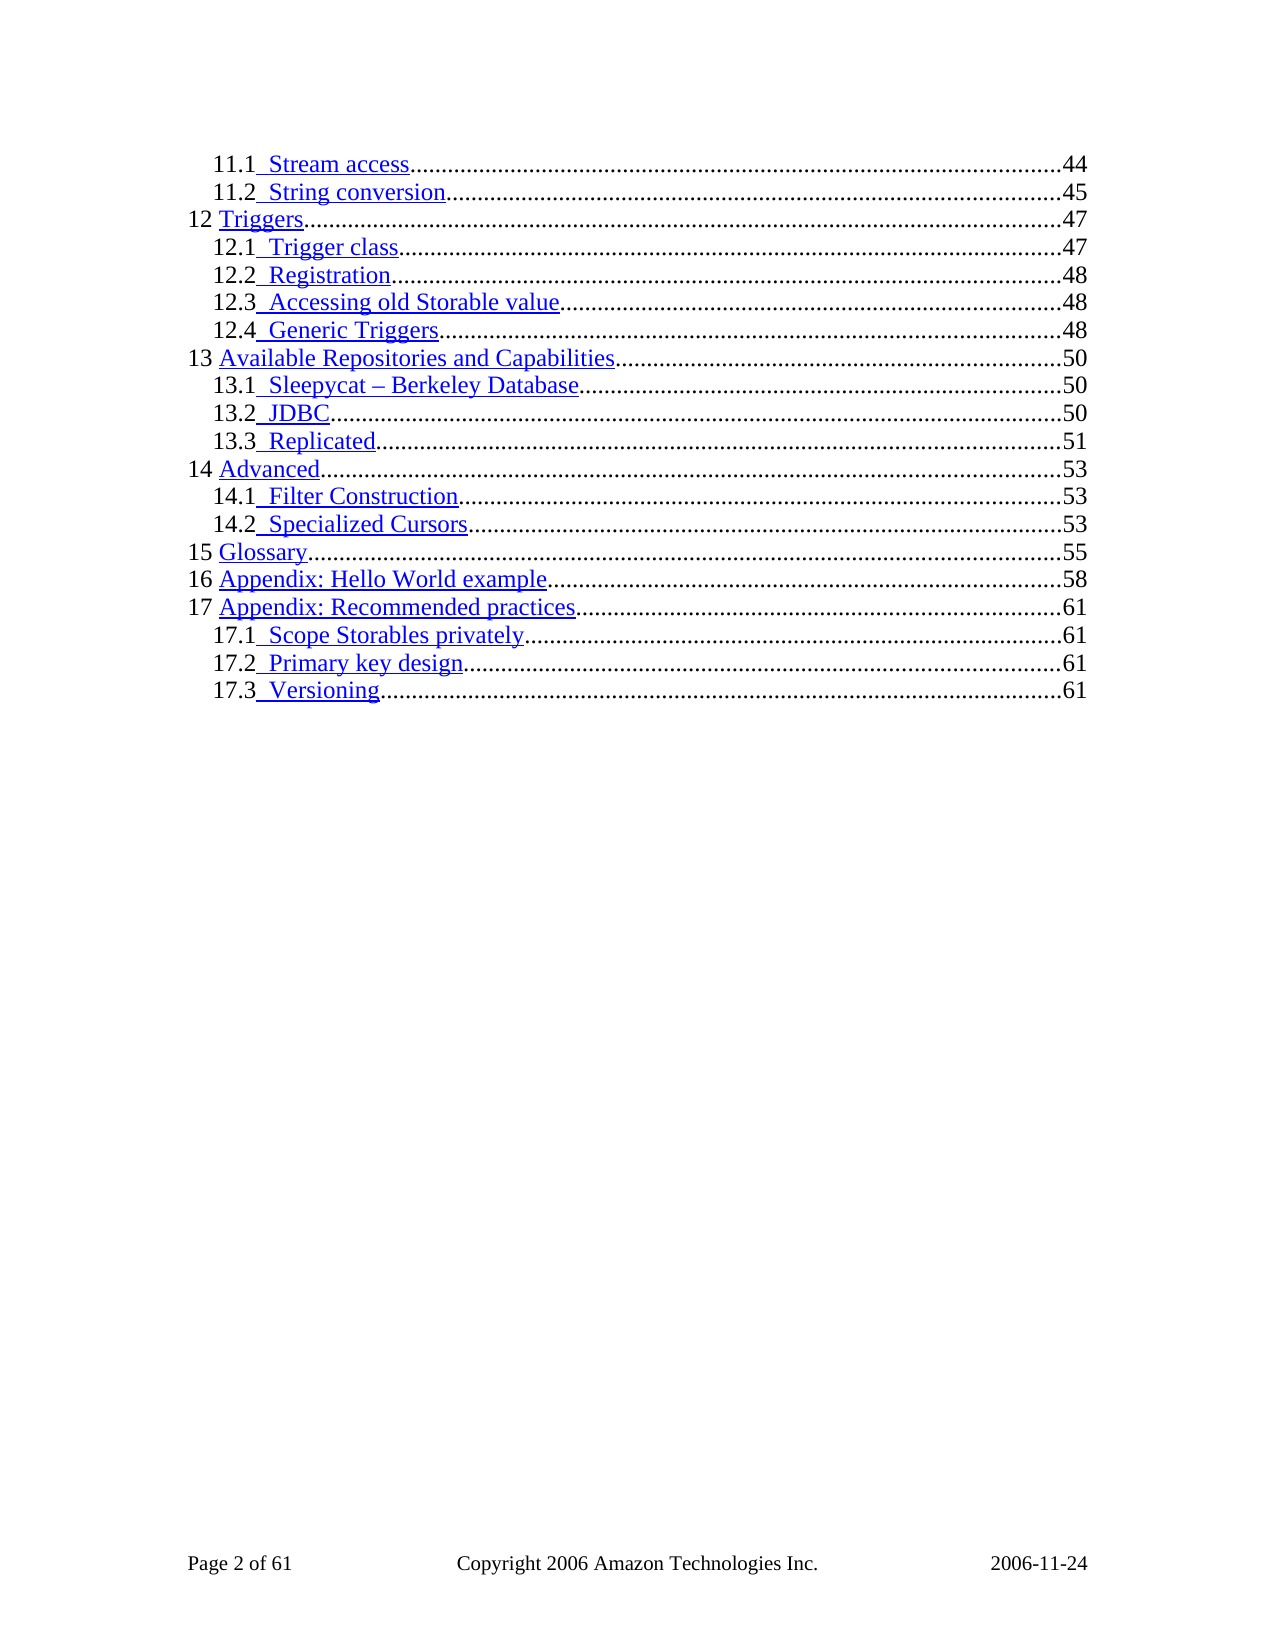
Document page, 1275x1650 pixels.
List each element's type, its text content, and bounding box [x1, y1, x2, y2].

text 17.1 Scope Storables privately 61 [212, 621, 1087, 649]
text 13.3 Replicated 51 [212, 427, 1087, 455]
text 13 Available Repositories and Capabilities 50 [187, 344, 1087, 372]
text 15 Glossary 55 [187, 538, 1087, 566]
text 14 Advanced 53 [187, 455, 1087, 482]
text 17 Appendix: Recommended practices 61 [187, 593, 1087, 621]
text 12.1 Trigger class 47 [212, 233, 1087, 261]
text 13.1 Sleepycat – Berkeley Database 50 [212, 372, 1087, 399]
text 12 Triggers 47 [187, 205, 1087, 233]
text 12.4 Generic Triggers 48 [212, 316, 1087, 344]
text 17.2 Primary key design 61 [212, 649, 1087, 676]
text 14.1 Filter Construction 53 [212, 482, 1087, 510]
text 16 Appendix: Hello World example 58 [187, 566, 1087, 593]
text 17.3 Versioning 61 [212, 676, 1087, 704]
text 13.2 JDBC 50 [212, 399, 1087, 427]
text 14.2 Specialized Cursors 53 [212, 510, 1087, 538]
text 11.2 String conversion 45 [212, 178, 1087, 205]
text 11.1 Stream access 44 [212, 150, 1087, 178]
text 12.3 Accessing old Storable value 48 [212, 288, 1087, 316]
text 12.2 Registration 48 [212, 261, 1087, 288]
